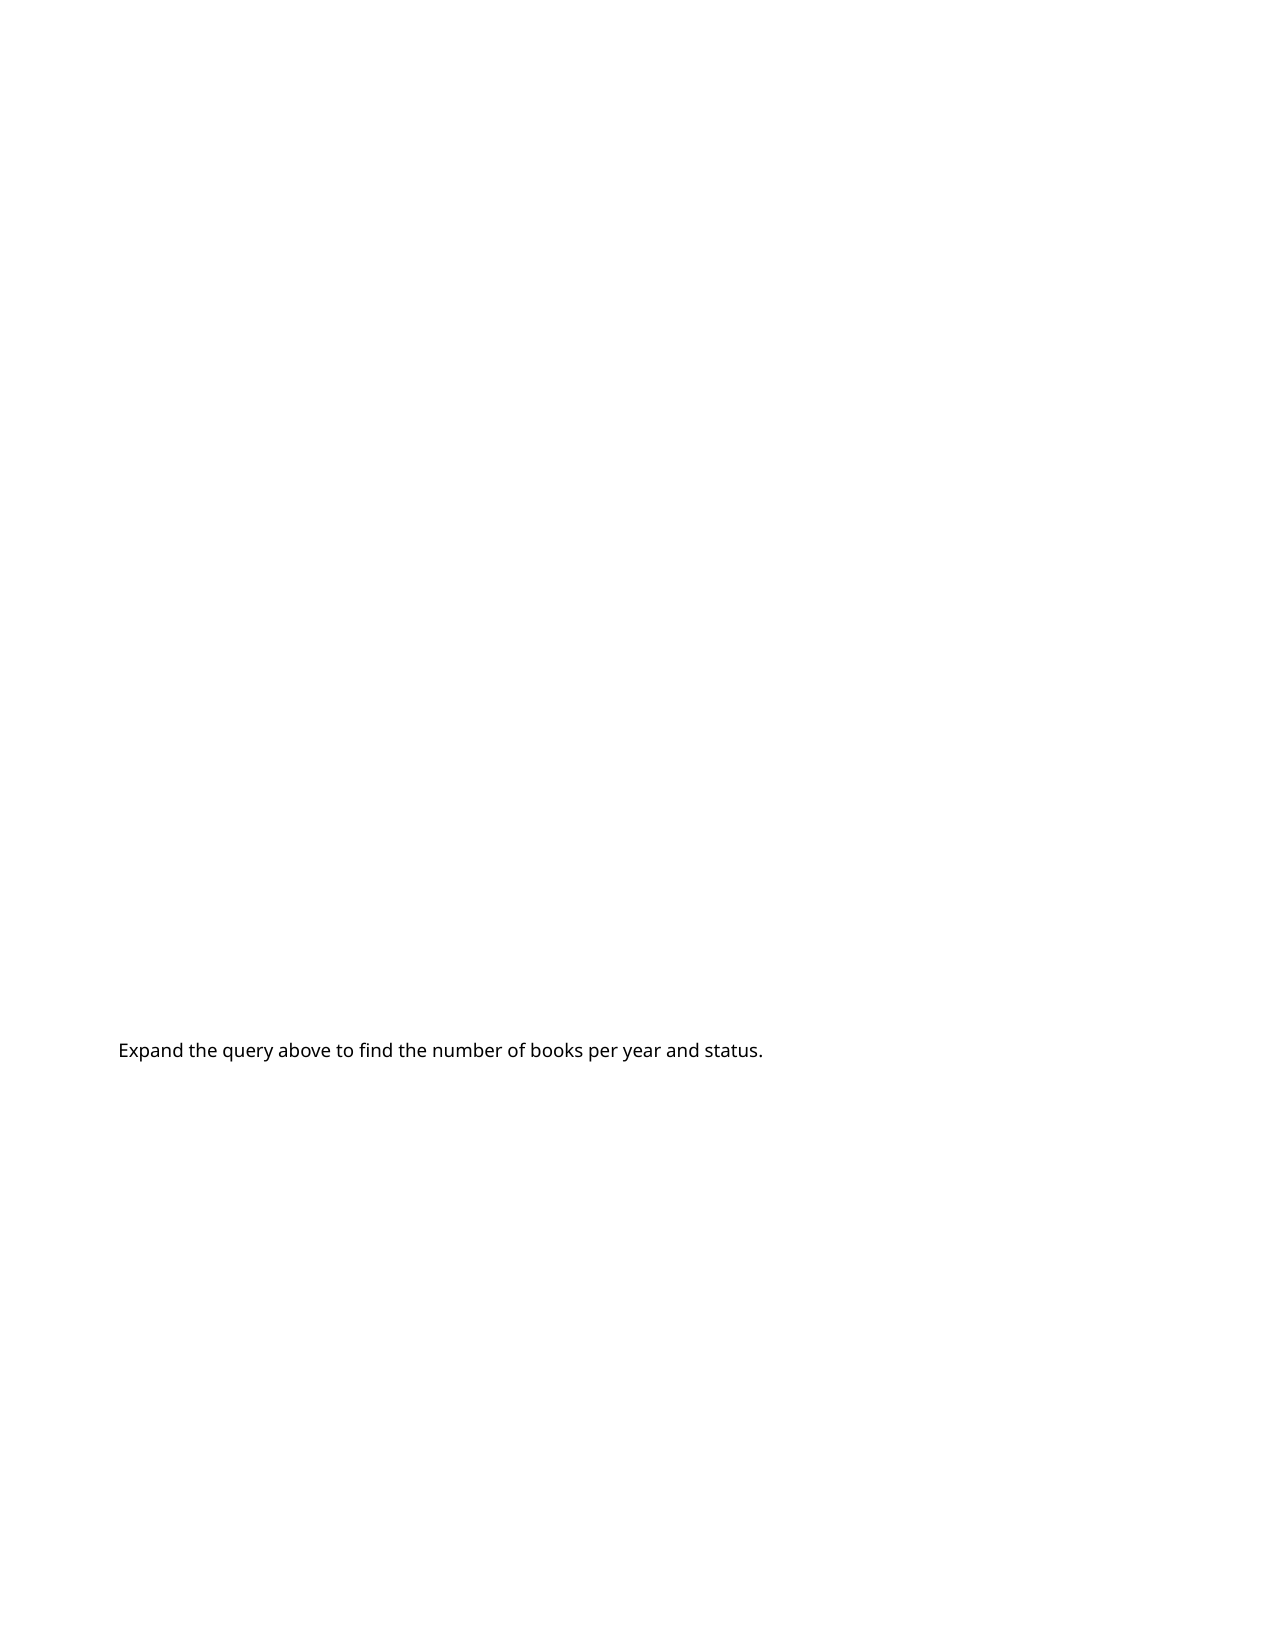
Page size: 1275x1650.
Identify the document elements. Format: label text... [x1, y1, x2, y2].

text Expand the query above to find the number of books per year and status. [118, 1037, 1157, 1062]
